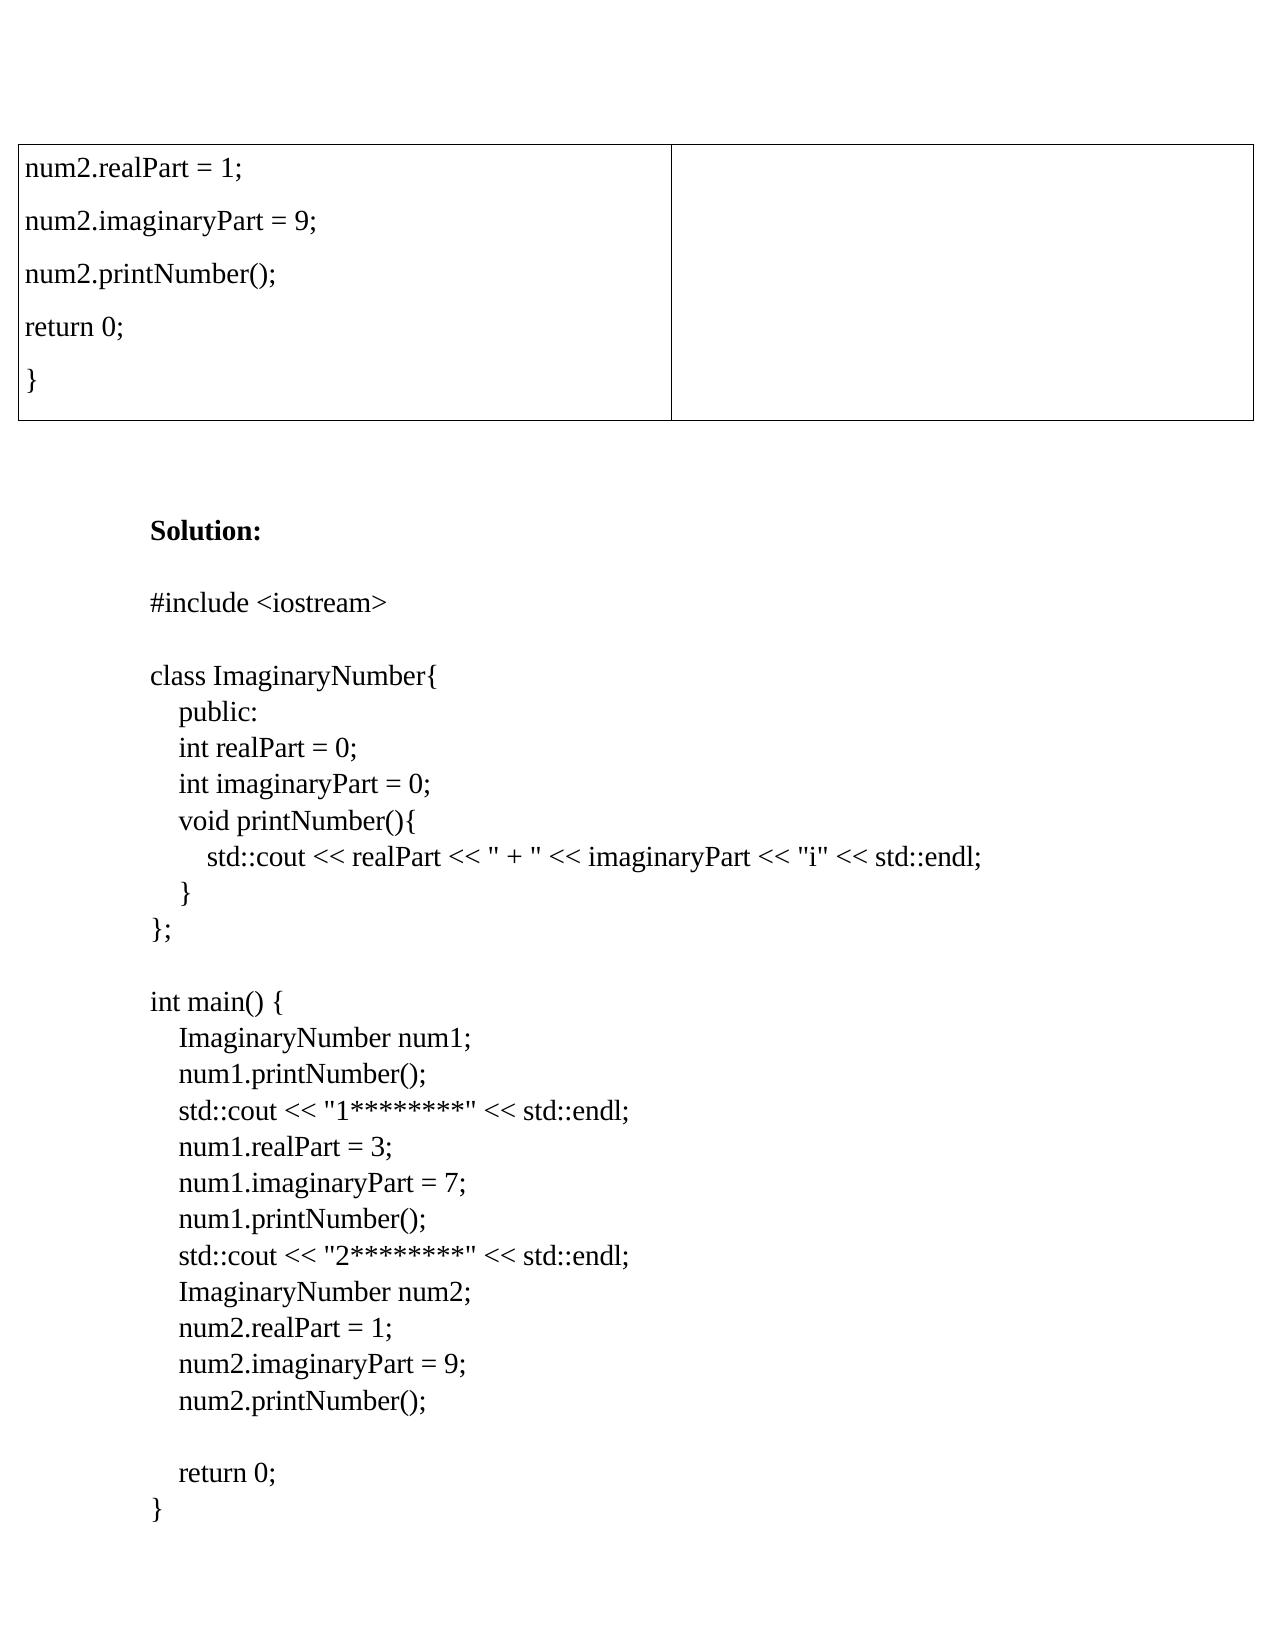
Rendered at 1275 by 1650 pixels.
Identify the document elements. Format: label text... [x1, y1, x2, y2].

subtitle num2.imaginaryPart = 9; [150, 1347, 1275, 1380]
subtitle #include <iostream> [150, 585, 1275, 619]
subtitle std::cout << realPart << " + " << imaginaryPart << "i" << std::endl; [150, 839, 1275, 873]
subtitle ImaginaryNumber num1; [150, 1020, 1275, 1054]
subtitle num1.imaginaryPart = 7; [150, 1165, 1275, 1199]
table_cell num2.realPart = 1; num2.imaginaryPart = 9; num2.printNumber(); return 0; } [19, 145, 671, 420]
subtitle std::cout << "2********" << std::endl; [150, 1238, 1275, 1271]
subtitle void printNumber(){ [150, 803, 1275, 836]
subtitle num1.printNumber(); [150, 1057, 1275, 1090]
subtitle int realPart = 0; [150, 730, 1275, 764]
subtitle int main() { [150, 984, 1275, 1018]
subtitle num1.realPart = 3; [150, 1129, 1275, 1163]
subtitle num2.realPart = 1; [150, 1310, 1275, 1344]
table_cell [672, 145, 1253, 420]
subtitle std::cout << "1********" << std::endl; [150, 1093, 1275, 1126]
subtitle int imaginaryPart = 0; [150, 767, 1275, 800]
subtitle class ImaginaryNumber{ [150, 658, 1275, 691]
subtitle ImaginaryNumber num2; [150, 1274, 1275, 1308]
subtitle num2.printNumber(); [150, 1383, 1275, 1416]
subtitle } [150, 875, 1275, 909]
subtitle } [150, 1492, 1275, 1525]
subtitle num1.printNumber(); [150, 1202, 1275, 1235]
subtitle public: [150, 694, 1275, 728]
subtitle Solution: [150, 513, 1275, 546]
subtitle return 0; [150, 1455, 1275, 1489]
subtitle }; [150, 912, 1275, 945]
